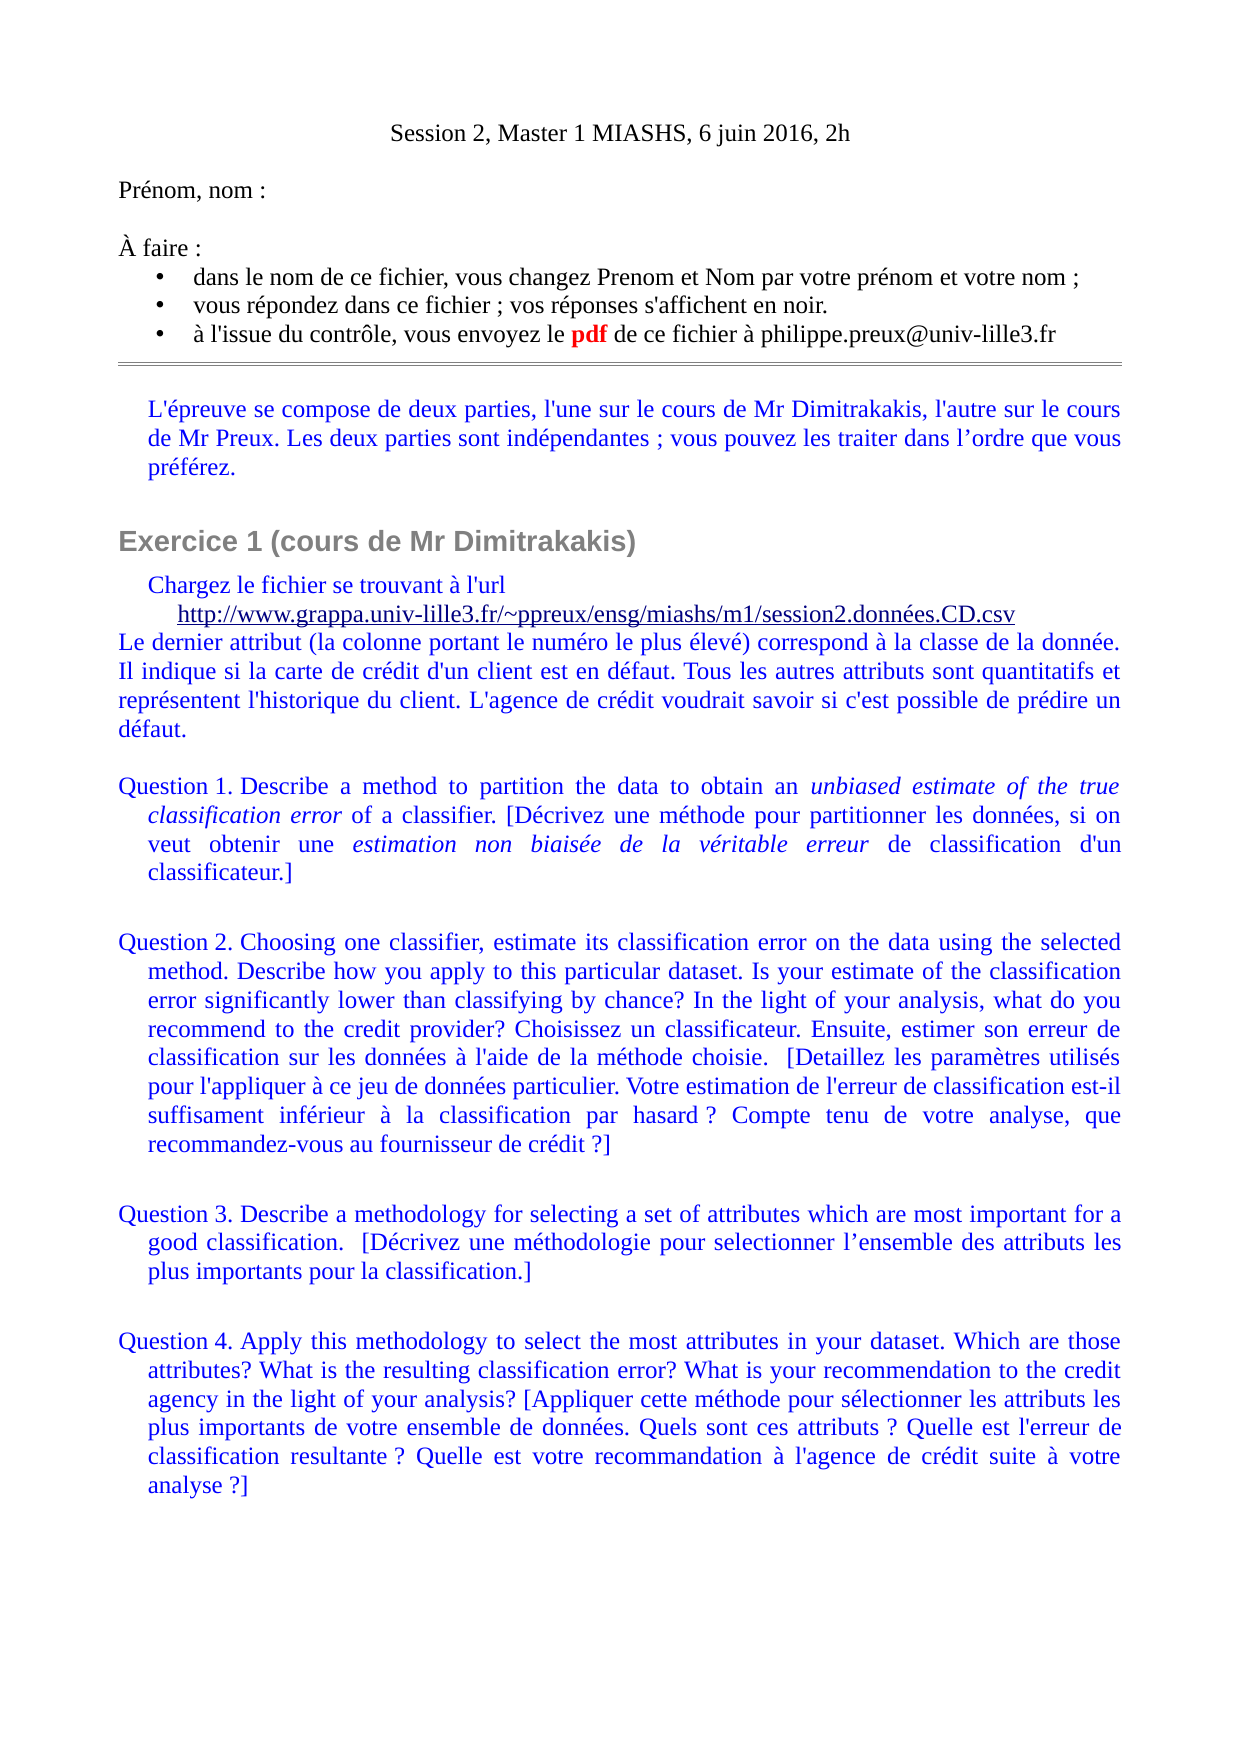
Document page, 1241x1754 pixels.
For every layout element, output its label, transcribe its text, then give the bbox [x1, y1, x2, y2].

subtitle Exercice 1 (cours de Mr Dimitrakakis) [118, 524, 1122, 557]
list Describe a method to partition the data to obtain an unbiased estimate of the true classification error of a classifier. [Décrivez une méthode pour partitionner les données, si on veut obtenir une estimation non biaisée de la véritable erreur de classification d'un classificateur.] [118, 771, 1122, 886]
list vous répondez dans ce fichier ; vos réponses s'affichent en noir. [156, 291, 1122, 319]
text Prénom, nom : [118, 176, 1122, 204]
list http://www.grappa.univ-lille3.fr/~ppreux/ensg/miashs/m1/session2.données.CD.csv [148, 599, 1122, 627]
text Le dernier attribut (la colonne portant le numéro le plus élevé) correspond à la classe de la donnée. Il indique si la carte de crédit d'un client est en défaut. Tous les autres attributs sont quantitatifs et représentent l'historique du client. L'agence de crédit voudrait savoir si c'est possible de prédire un défaut. [118, 627, 1122, 742]
list Describe a methodology for selecting a set of attributes which are most important for a good classification. [Décrivez une méthodologie pour selectionner l’ensemble des attributs les plus importants pour la classification.] [118, 1199, 1122, 1285]
list Choosing one classifier, estimate its classification error on the data using the selected method. Describe how you apply to this particular dataset. Is your estimate of the classification error significantly lower than classifying by chance? In the light of your analysis, what do you recommend to the credit provider? Choisissez un classificateur. Ensuite, estimer son erreur de classification sur les données à l'aide de la méthode choisie. [Detaillez les paramètres utilisés pour l'appliquer à ce jeu de données particulier. Votre estimation de l'erreur de classification est-il suffisament inférieur à la classification par hasard ? Compte tenu de votre analyse, que recommandez-vous au fournisseur de crédit ?] [118, 927, 1122, 1157]
text Session 2, Master 1 MIASHS, 6 juin 2016, 2h [118, 118, 1122, 147]
text À faire : [118, 233, 1122, 262]
list à l'issue du contrôle, vous envoyez le pdf de ce fichier à philippe.preux@univ-lille3.fr [156, 319, 1122, 348]
list Chargez le fichier se trouvant à l'url [118, 570, 1122, 599]
list dans le nom de ce fichier, vous changez Prenom et Nom par votre prénom et votre nom ; [156, 262, 1122, 291]
list Apply this methodology to select the most attributes in your dataset. Which are those attributes? What is the resulting classification error? What is your recommendation to the credit agency in the light of your analysis? [Appliquer cette méthode pour sélectionner les attributs les plus importants de votre ensemble de données. Quels sont ces attributs ? Quelle est l'erreur de classification resultante ? Quelle est votre recommandation à l'agence de crédit suite à votre analyse ?] [118, 1326, 1122, 1499]
list L'épreuve se compose de deux parties, l'une sur le cours de Mr Dimitrakakis, l'autre sur le cours de Mr Preux. Les deux parties sont indépendantes ; vous pouvez les traiter dans l’ordre que vous préférez. [118, 394, 1122, 481]
